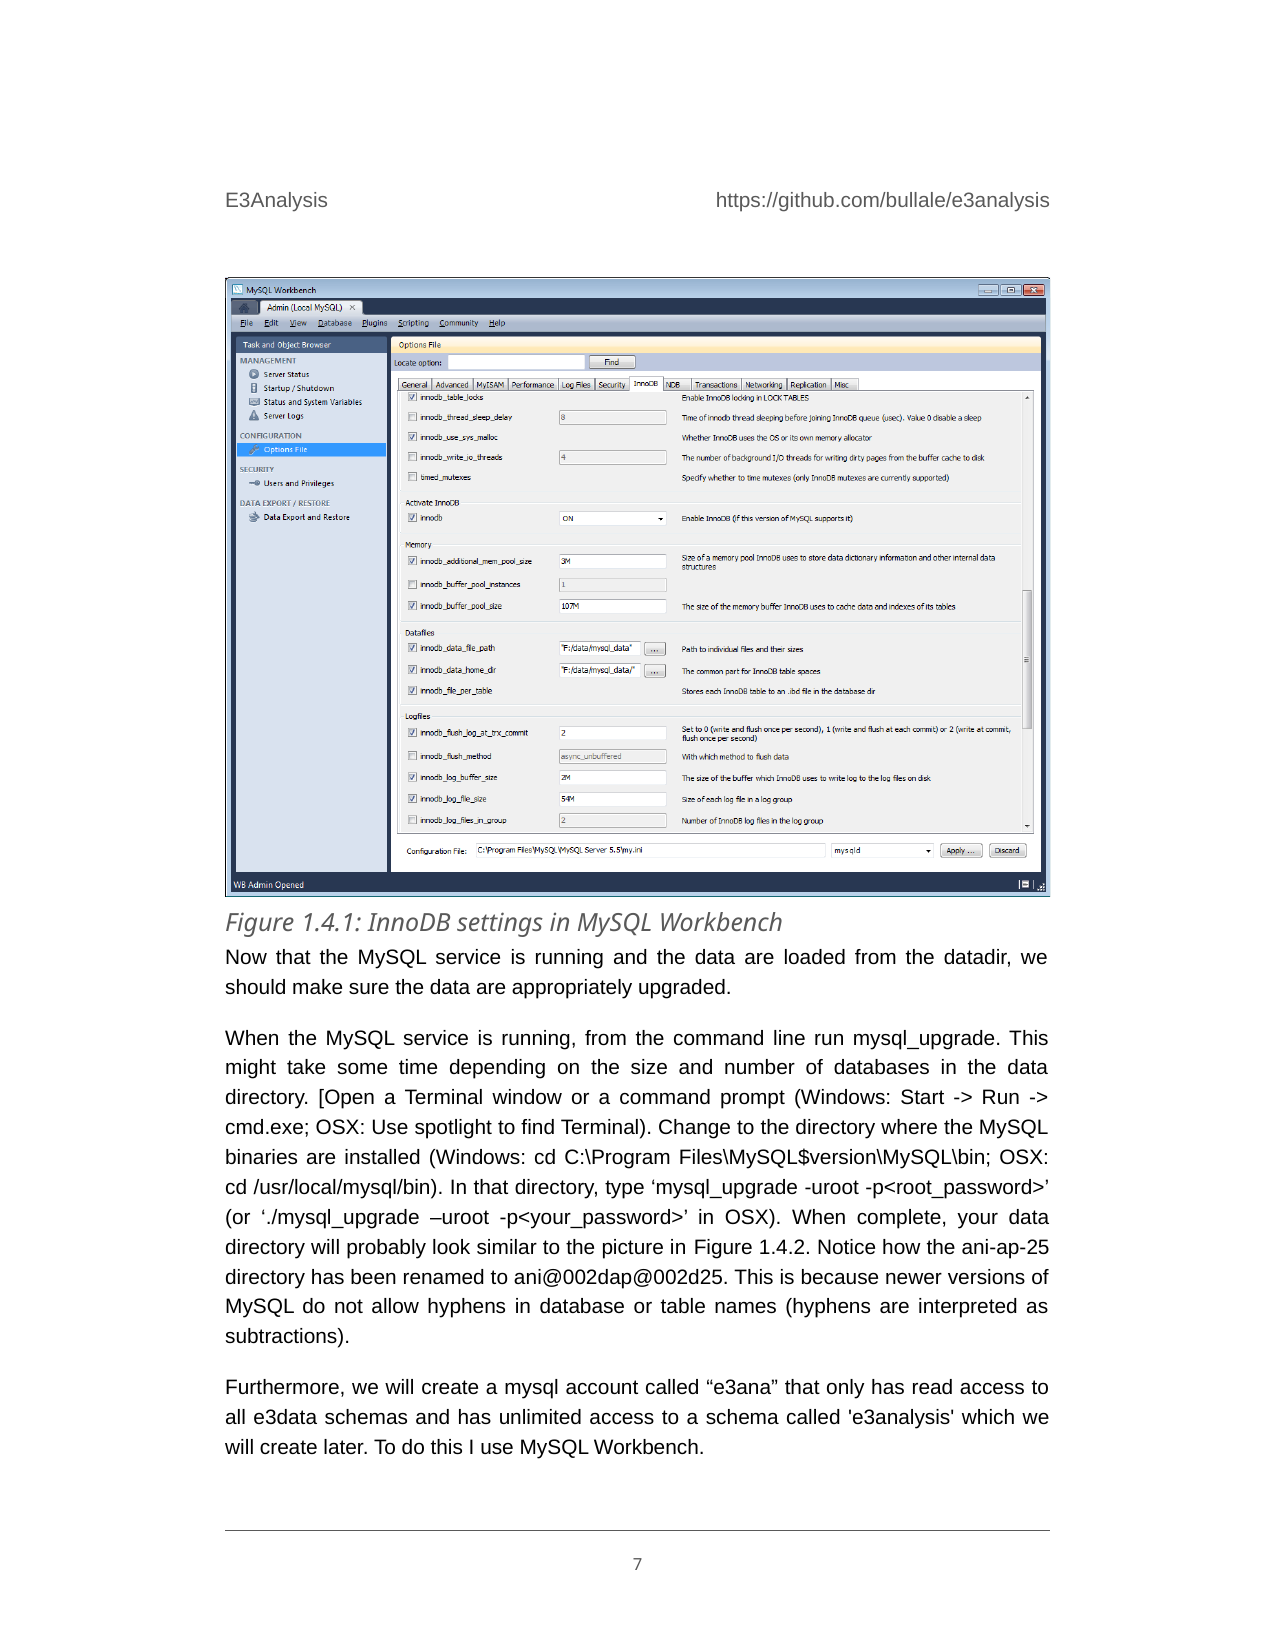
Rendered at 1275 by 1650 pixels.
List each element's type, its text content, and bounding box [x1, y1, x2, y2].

text Figure 1.4.1: InnoDB settings in MySQL Workbench [225, 897, 1050, 939]
text When the MySQL service is running, from the command line run mysql_upgrade. This might take some time depending on the size and number of databases in the data directory. [Open a Terminal window or a command prompt (Windows: Start -> Run -> cmd.exe; OSX: Use spotlight to find Terminal). Change to the directory where the MySQL binaries are installed (Windows: cd C:\Program Files\MySQL$version\MySQL\bin; OSX: cd /usr/local/mysql/bin). In that directory, type ‘mysql_upgrade -uroot -p<root_password>’ (or ‘./mysql_upgrade –uroot -p<your_password>’ in OSX). When complete, your data directory will probably look similar to the picture in Figure 1.4.2. Notice how the ani-ap-25 directory has been renamed to ani@002dap@002d25. This is because newer versions of MySQL do not allow hyphens in database or table names (hyphens are interpreted as subtractions). [225, 1025, 1050, 1348]
text Now that the MySQL service is running and the data are loaded from the datadir, we should make sure the data are appropriately upgraded. [225, 939, 1050, 998]
text Furthermore, we will create a mysql account called “e3ana” that only has read access to all e3data schemas and has unlimited access to a schema called 'e3analysis' which we will create later. To do this I use MySQL Workbench. [225, 1375, 1050, 1459]
picture [225, 277, 1051, 897]
